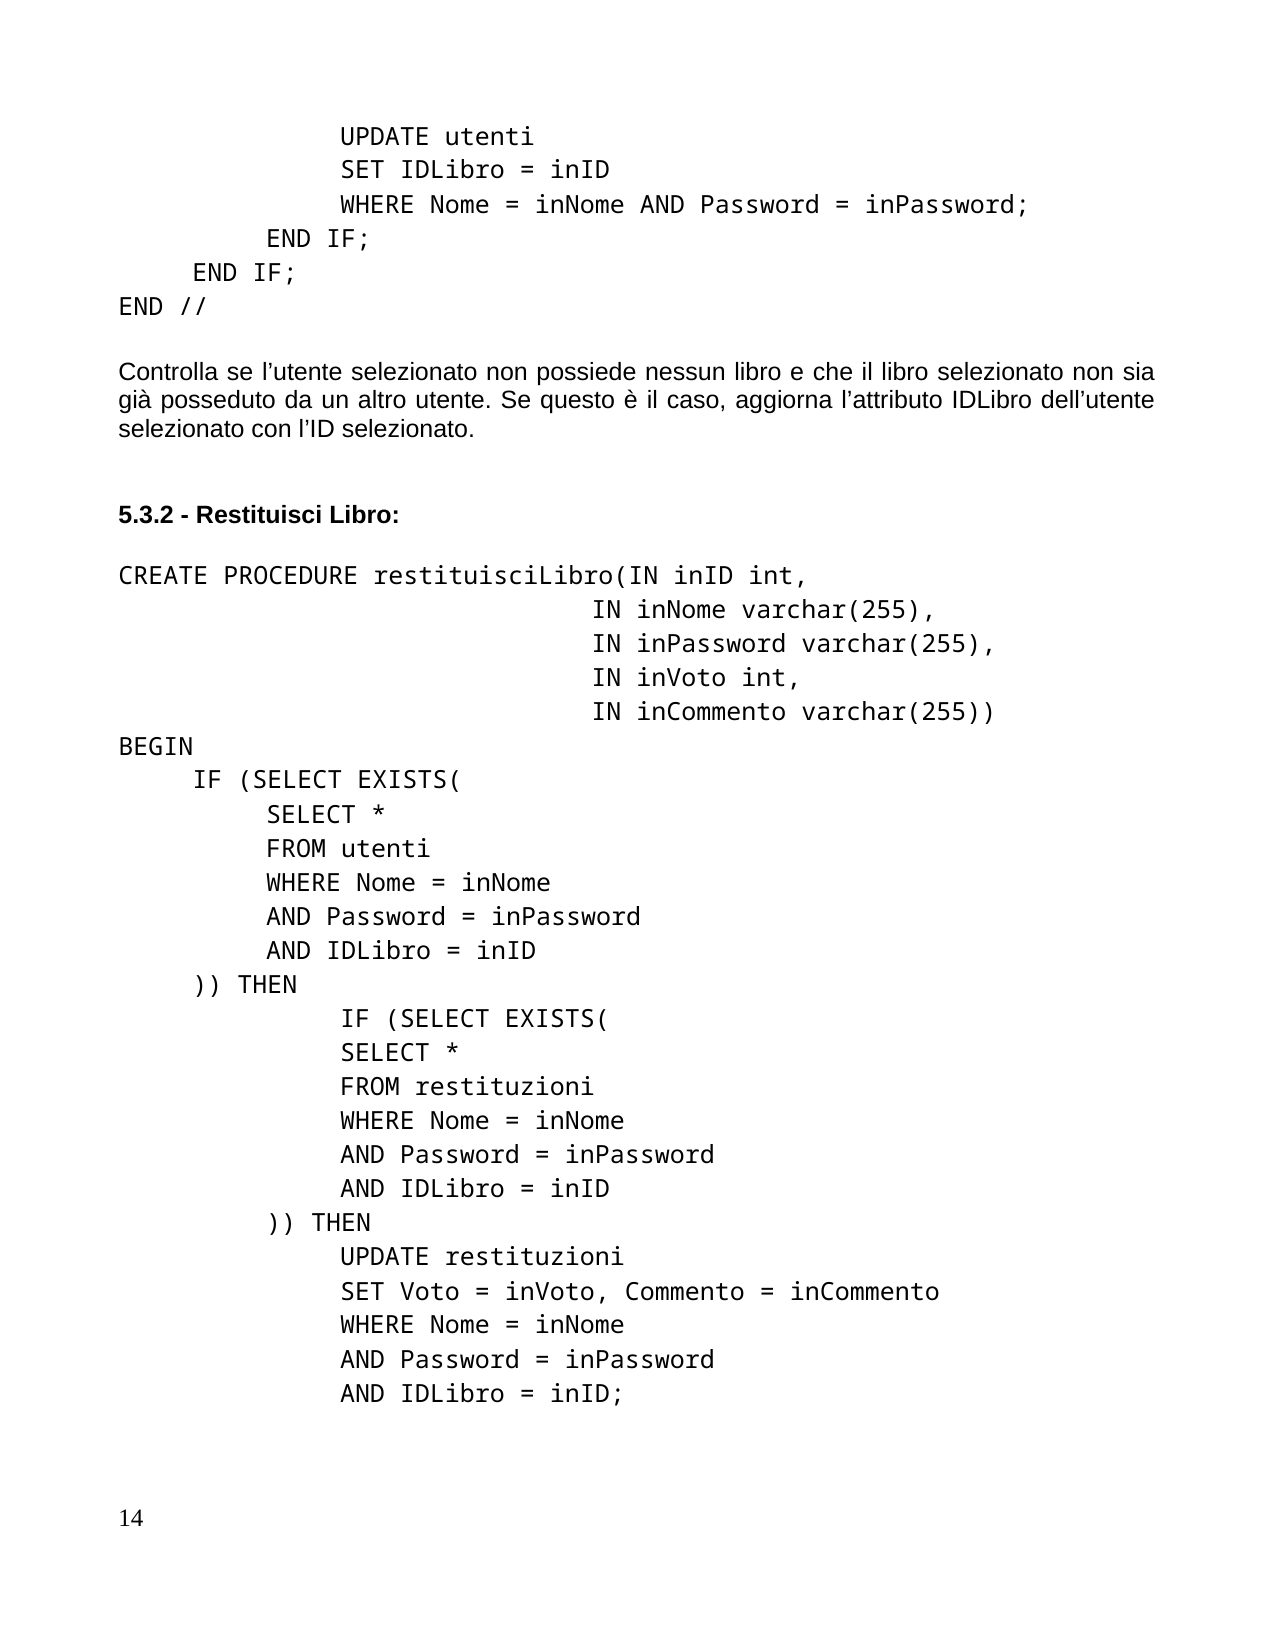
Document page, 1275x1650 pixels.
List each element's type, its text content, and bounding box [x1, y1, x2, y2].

text AND IDLibro = inID; [118, 1375, 1157, 1409]
text UPDATE utenti [118, 118, 1157, 152]
text AND Password = inPassword [118, 898, 1157, 932]
text END IF; [118, 220, 1157, 254]
text SET Voto = inVoto, Commento = inCommento [118, 1273, 1157, 1307]
text FROM utenti [118, 830, 1157, 864]
text AND Password = inPassword [118, 1341, 1157, 1375]
text IF (SELECT EXISTS( [118, 1001, 1157, 1035]
text 5.3.2 - Restituisci Libro: [118, 500, 1157, 529]
text SET IDLibro = inID [118, 152, 1157, 186]
text IN inPassword varchar(255), [118, 626, 1157, 660]
text )) THEN [118, 1205, 1157, 1239]
text Controlla se l’utente selezionato non possiede nessun libro e che il libro selezionato non sia già posseduto da un altro utente. Se questo è il caso, aggiorna l’attributo IDLibro dell’utente selezionato con l’ID selezionato. [118, 357, 1157, 443]
text END // [118, 288, 1157, 322]
text AND IDLibro = inID [118, 1171, 1157, 1205]
text AND Password = inPassword [118, 1137, 1157, 1171]
text BEGIN [118, 728, 1157, 762]
text FROM restituzioni [118, 1069, 1157, 1103]
text AND IDLibro = inID [118, 932, 1157, 967]
text CREATE PROCEDURE restituisciLibro(IN inID int, [118, 558, 1157, 592]
text IN inVoto int, [118, 660, 1157, 694]
text WHERE Nome = inNome AND Password = inPassword; [118, 186, 1157, 220]
text UPDATE restituzioni [118, 1239, 1157, 1273]
text IN inCommento varchar(255)) [118, 694, 1157, 728]
text )) THEN [118, 967, 1157, 1001]
text SELECT * [118, 1035, 1157, 1069]
text END IF; [118, 254, 1157, 288]
text WHERE Nome = inNome [118, 1103, 1157, 1137]
text IN inNome varchar(255), [118, 592, 1157, 626]
text WHERE Nome = inNome [118, 864, 1157, 898]
text WHERE Nome = inNome [118, 1307, 1157, 1341]
text IF (SELECT EXISTS( [118, 762, 1157, 796]
text SELECT * [118, 796, 1157, 830]
